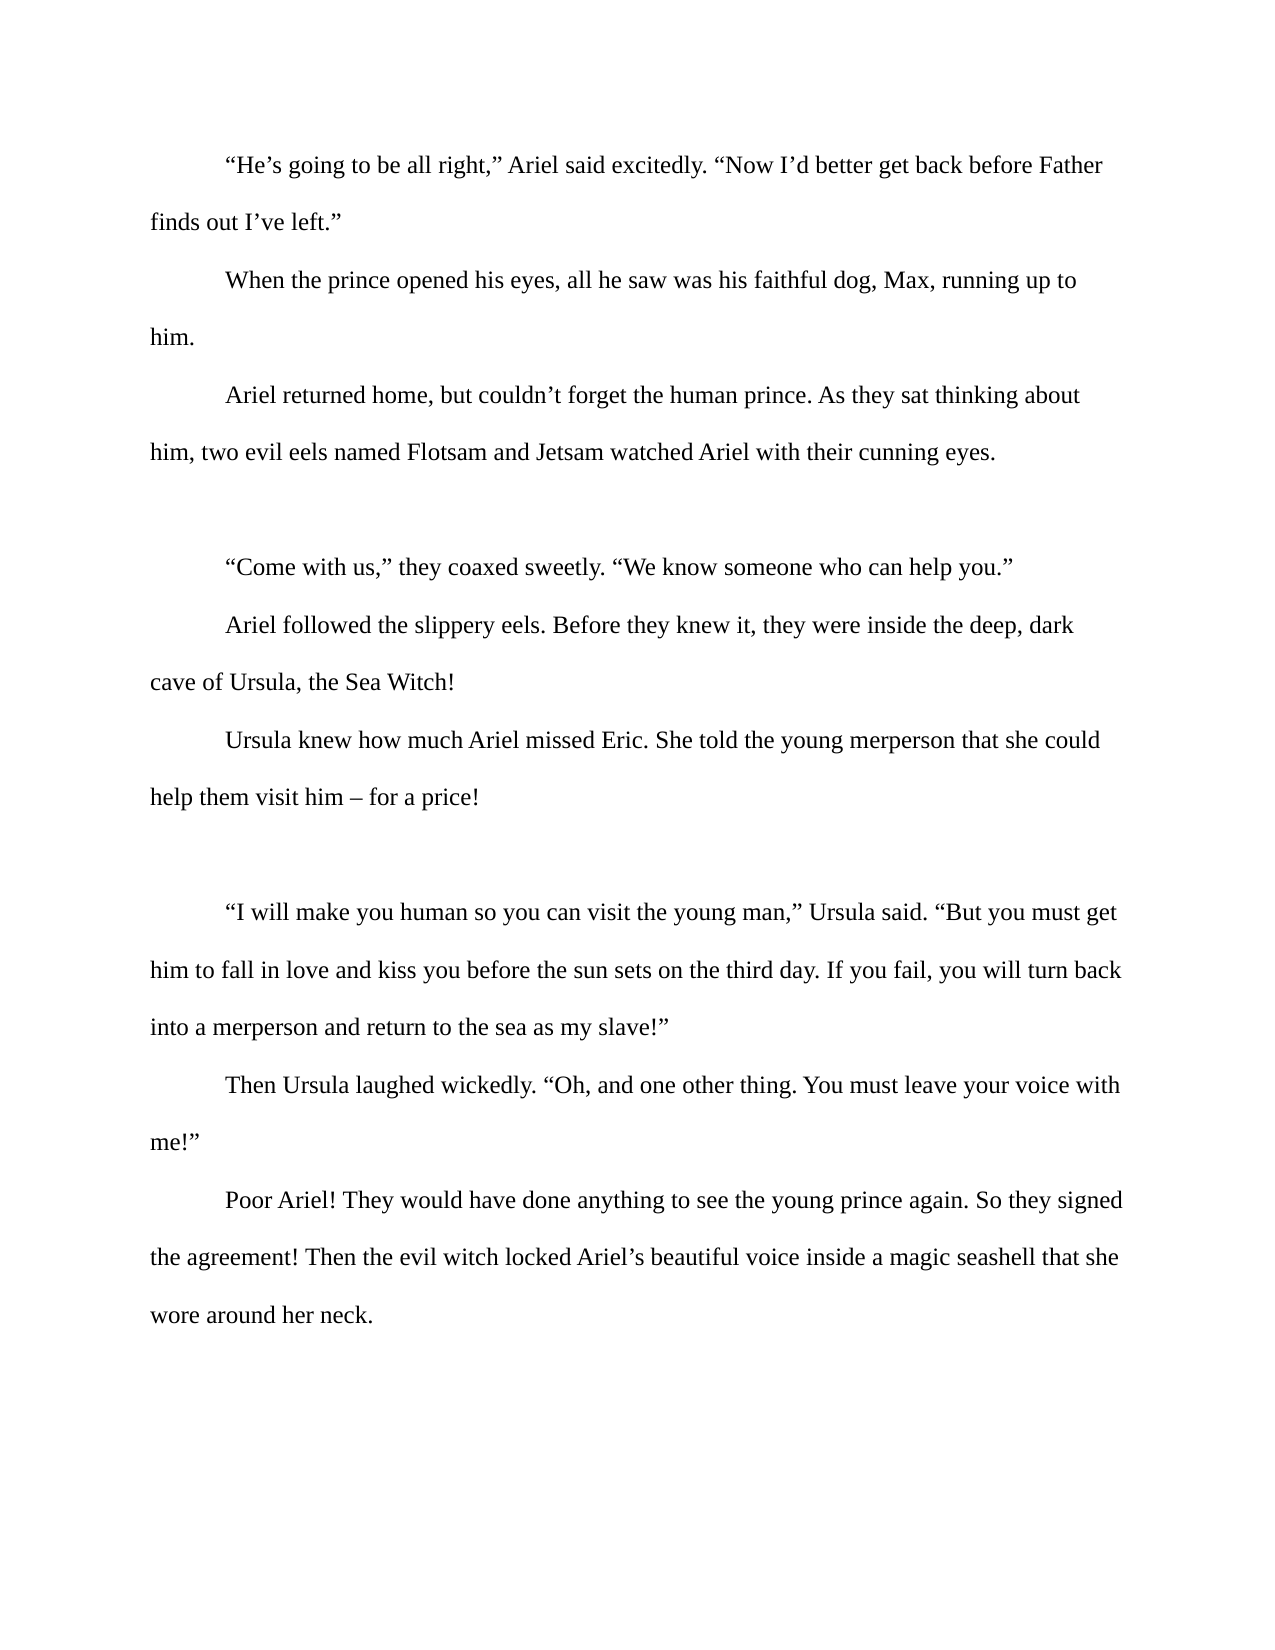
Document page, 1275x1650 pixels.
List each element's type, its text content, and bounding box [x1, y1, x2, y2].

text Poor Ariel! They would have done anything to see the young prince again. So they signed the agreement! Then the evil witch locked Ariel’s beautiful voice inside a magic seashell that she wore around her neck. [150, 1185, 1125, 1329]
text Ariel followed the slippery eels. Before they knew it, they were inside the deep, dark cave of Ursula, the Sea Witch! [150, 610, 1125, 696]
text When the prince opened his eyes, all he saw was his faithful dog, Max, running up to him. [150, 265, 1125, 351]
text Then Ursula laughed wickedly. “Oh, and one other thing. You must leave your voice with me!” [150, 1070, 1125, 1156]
text “Come with us,” they coaxed sweetly. “We know someone who can help you.” [150, 552, 1125, 581]
text Ariel returned home, but couldn’t forget the human prince. As they sat thinking about him, two evil eels named Flotsam and Jetsam watched Ariel with their cunning eyes. [150, 380, 1125, 466]
text “I will make you human so you can visit the young man,” Ursula said. “But you must get him to fall in love and kiss you before the sun sets on the third day. If you fail, you will turn back into a merperson and return to the sea as my slave!” [150, 897, 1125, 1041]
text Ursula knew how much Ariel missed Eric. She told the young merperson that she could help them visit him – for a price! [150, 725, 1125, 811]
text “He’s going to be all right,” Ariel said excitedly. “Now I’d better get back before Father finds out I’ve left.” [150, 150, 1125, 236]
